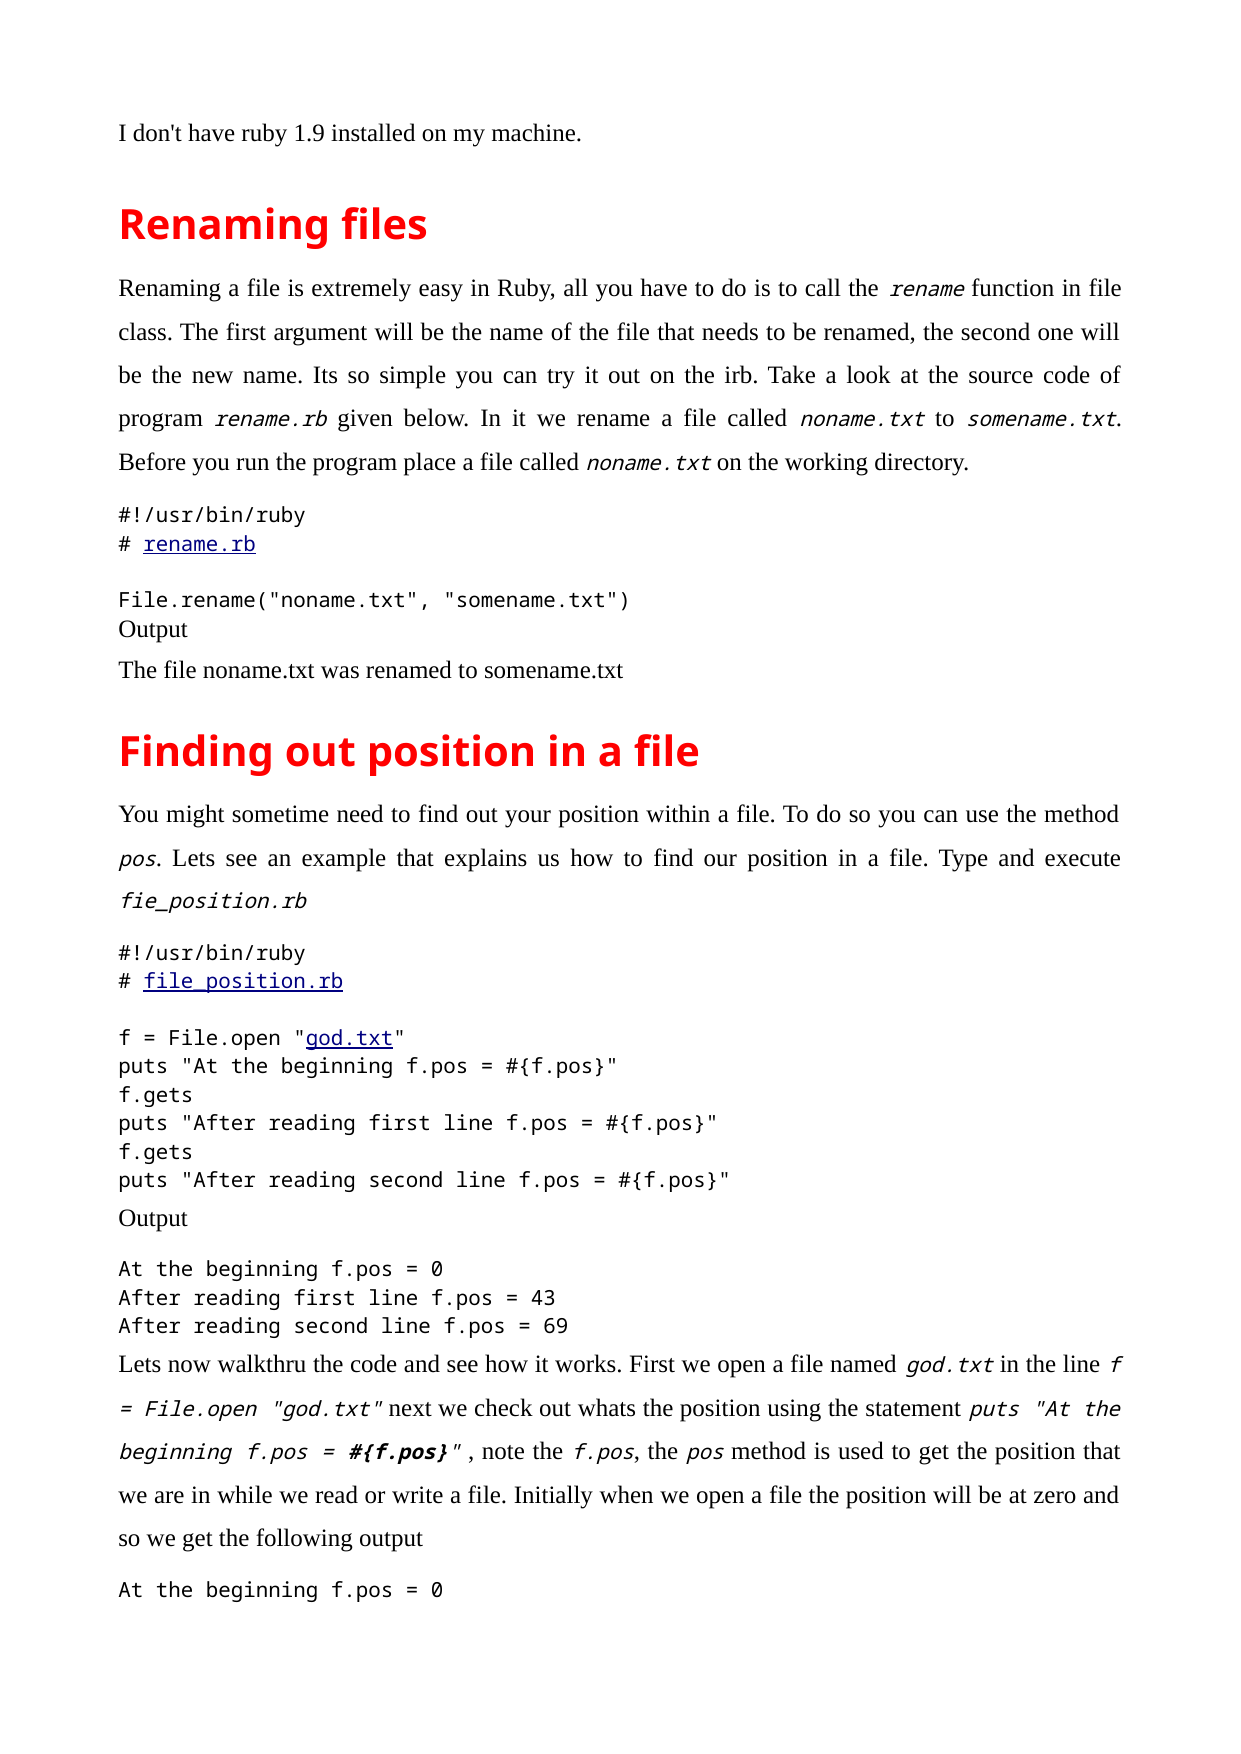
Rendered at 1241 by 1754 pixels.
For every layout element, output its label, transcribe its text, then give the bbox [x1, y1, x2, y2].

text I don't have ruby 1.9 installed on my machine. [118, 118, 1122, 147]
text f.gets [118, 1080, 1122, 1108]
subtitle Finding out position in a file [118, 721, 1122, 778]
text puts "After reading second line f.pos = #{f.pos}" [118, 1165, 1122, 1194]
text f = File.open "god.txt" [118, 1023, 1122, 1052]
text File.rename("noname.txt", "somename.txt") [118, 586, 1122, 614]
text After reading first line f.pos = 43 [118, 1283, 1122, 1311]
text At the beginning f.pos = 0 [118, 1575, 1122, 1604]
text Output [118, 1203, 1122, 1231]
text Renaming a file is extremely easy in Ruby, all you have to do is to call the rename function in file class. The first argument will be the name of the file that needs to be renamed, the second one will be the new name. Its so simple you can try it out on the irb. Take a look at the source code of program rename.rb given below. In it we rename a file called noname.txt to somename.txt. Before you run the program place a file called noname.txt on the working directory. [118, 273, 1122, 477]
subtitle Renaming files [118, 195, 1122, 252]
text Lets now walkthru the code and see how it works. First we open a file named god.txt in the line f = File.open "god.txt" next we check out whats the position using the statement puts "At the beginning f.pos = #{f.pos}" , note the f.pos, the pos method is used to get the position that we are in while we read or write a file. Initially when we open a file the position will be at zero and so we get the following output [118, 1349, 1122, 1552]
text You might sometime need to find out your position within a file. To do so you can use the method pos. Lets see an example that explains us how to find our position in a file. Type and execute fie_position.rb [118, 799, 1122, 915]
text After reading second line f.pos = 69 [118, 1311, 1122, 1340]
text puts "After reading first line f.pos = #{f.pos}" [118, 1108, 1122, 1137]
text #!/usr/bin/ruby [118, 500, 1122, 529]
text #!/usr/bin/ruby [118, 938, 1122, 966]
text puts "At the beginning f.pos = #{f.pos}" [118, 1052, 1122, 1080]
text f.gets [118, 1137, 1122, 1165]
text Output [118, 614, 1122, 643]
text The file noname.txt was renamed to somename.txt [118, 655, 1122, 684]
text # rename.rb [118, 529, 1122, 557]
text # file_position.rb [118, 966, 1122, 995]
text At the beginning f.pos = 0 [118, 1254, 1122, 1283]
